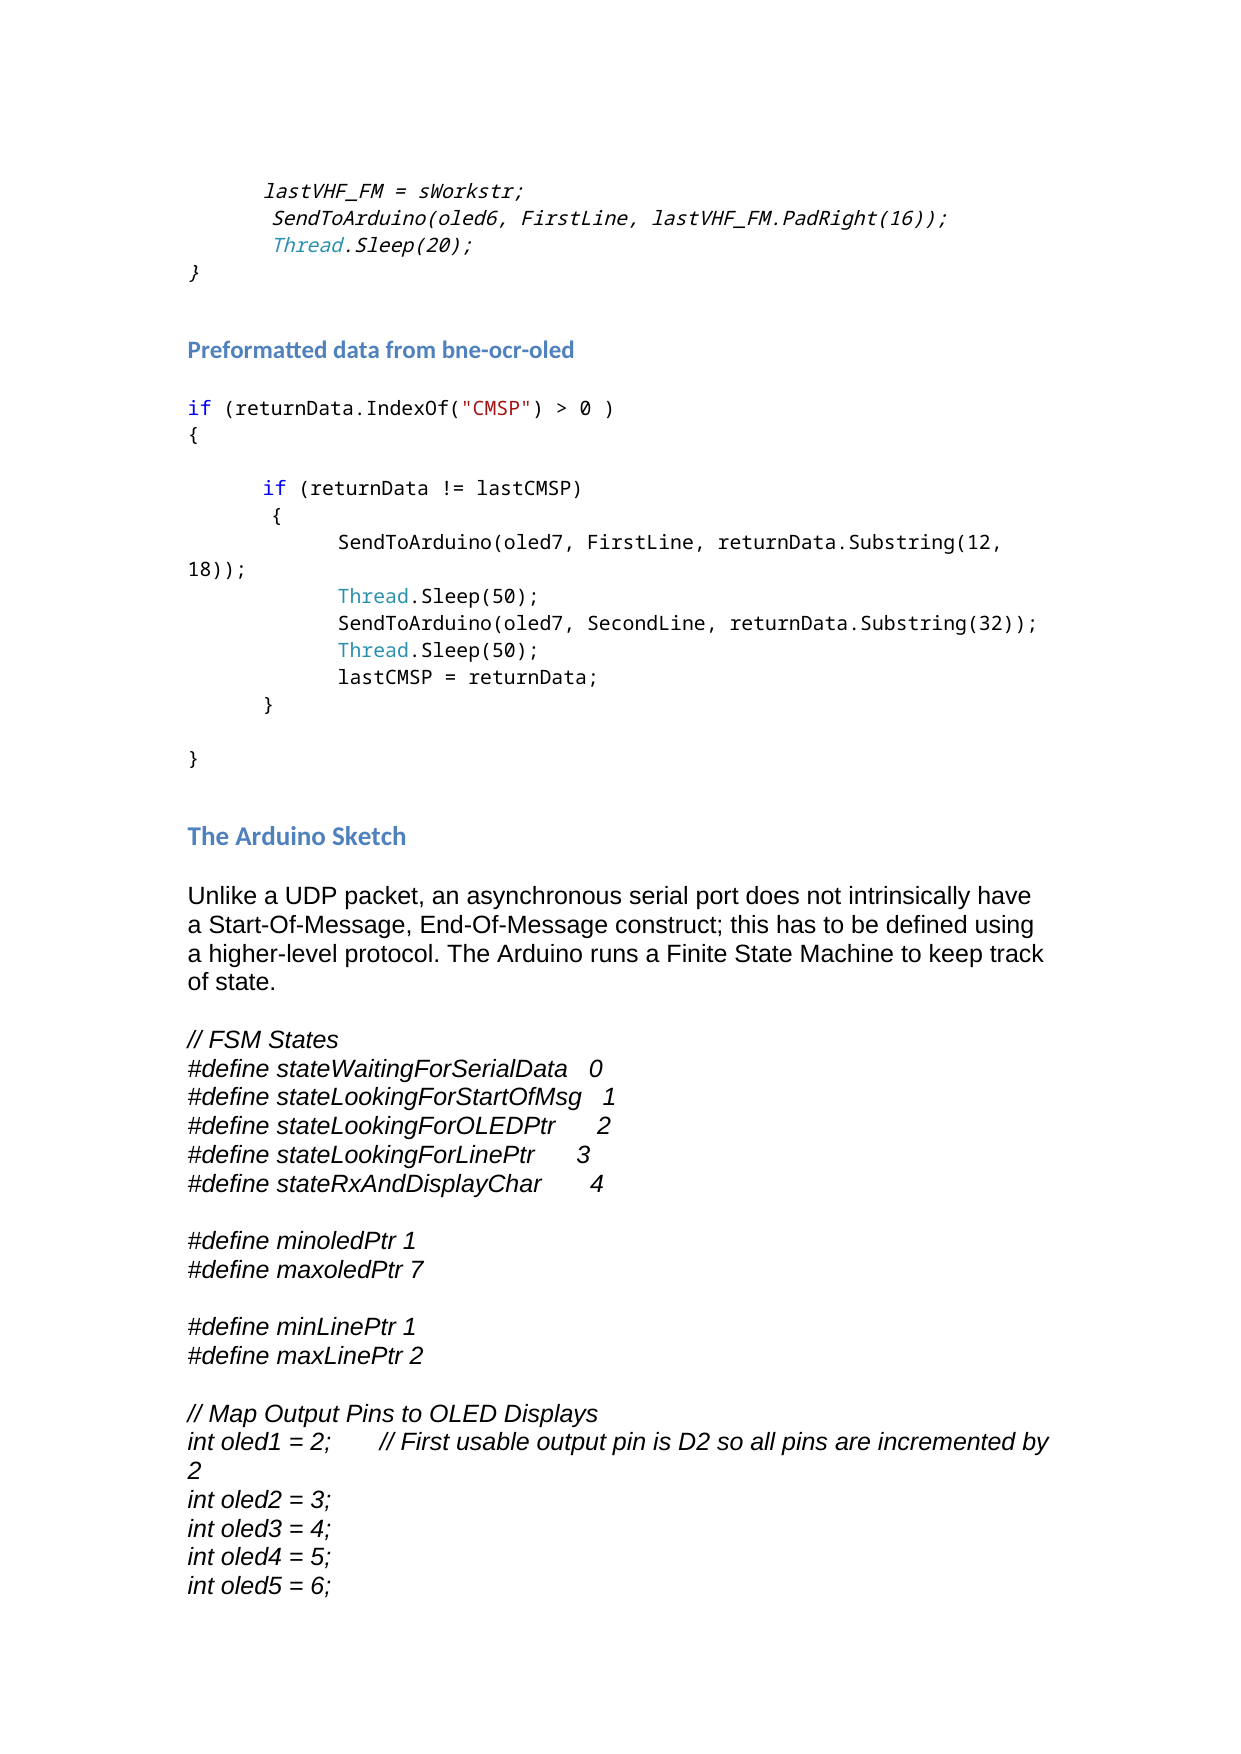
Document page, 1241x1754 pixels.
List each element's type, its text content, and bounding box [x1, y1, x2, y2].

text lastVHF_FM = sWorkstr; [187, 177, 1053, 204]
text Unlike a UDP packet, an asynchronous serial port does not intrinsically have a Start-Of-Message, End-Of-Message construct; this has to be defined using a higher-level protocol. The Arduino runs a Finite State Machine to keep track of state. [187, 881, 1053, 996]
text { [187, 502, 1053, 529]
text // FSM States [187, 1025, 1053, 1053]
text #define minLinePtr 1 [187, 1312, 1053, 1341]
text SendToArduino(oled7, FirstLine, returnData.Substring(12, 18)); [187, 529, 1053, 583]
text } [187, 258, 1053, 285]
text SendToArduino(oled7, SecondLine, returnData.Substring(32)); [187, 609, 1053, 637]
text #define maxoledPtr 7 [187, 1255, 1053, 1283]
text if (returnData.IndexOf("CMSP") > 0 ) [187, 394, 1053, 421]
text #define stateLookingForStartOfMsg 1 [187, 1082, 1053, 1111]
text { [187, 421, 1053, 448]
text #define maxLinePtr 2 [187, 1341, 1053, 1370]
text } [187, 744, 1053, 771]
text #define stateLookingForLinePtr 3 [187, 1140, 1053, 1168]
text SendToArduino(oled6, FirstLine, lastVHF_FM.PadRight(16)); [187, 204, 1053, 231]
text int oled4 = 5; [187, 1542, 1053, 1571]
text #define stateRxAndDisplayChar 4 [187, 1168, 1053, 1197]
text Thread.Sleep(50); [187, 637, 1053, 663]
text } [187, 691, 1053, 717]
text int oled5 = 6; [187, 1571, 1053, 1600]
text #define stateLookingForOLEDPtr 2 [187, 1111, 1053, 1140]
text #define minoledPtr 1 [187, 1226, 1053, 1255]
subtitle Preformatted data from bne-ocr-oled [187, 334, 1053, 365]
text #define stateWaitingForSerialData 0 [187, 1053, 1053, 1082]
text int oled3 = 4; [187, 1513, 1053, 1542]
subtitle The Arduino Sketch [187, 819, 1053, 852]
text Thread.Sleep(20); [187, 231, 1053, 258]
text if (returnData != lastCMSP) [187, 475, 1053, 502]
text int oled1 = 2; // First usable output pin is D2 so all pins are incremented by 2 [187, 1427, 1053, 1485]
text Thread.Sleep(50); [187, 583, 1053, 609]
text // Map Output Pins to OLED Displays [187, 1398, 1053, 1427]
text int oled2 = 3; [187, 1485, 1053, 1513]
text lastCMSP = returnData; [187, 663, 1053, 691]
